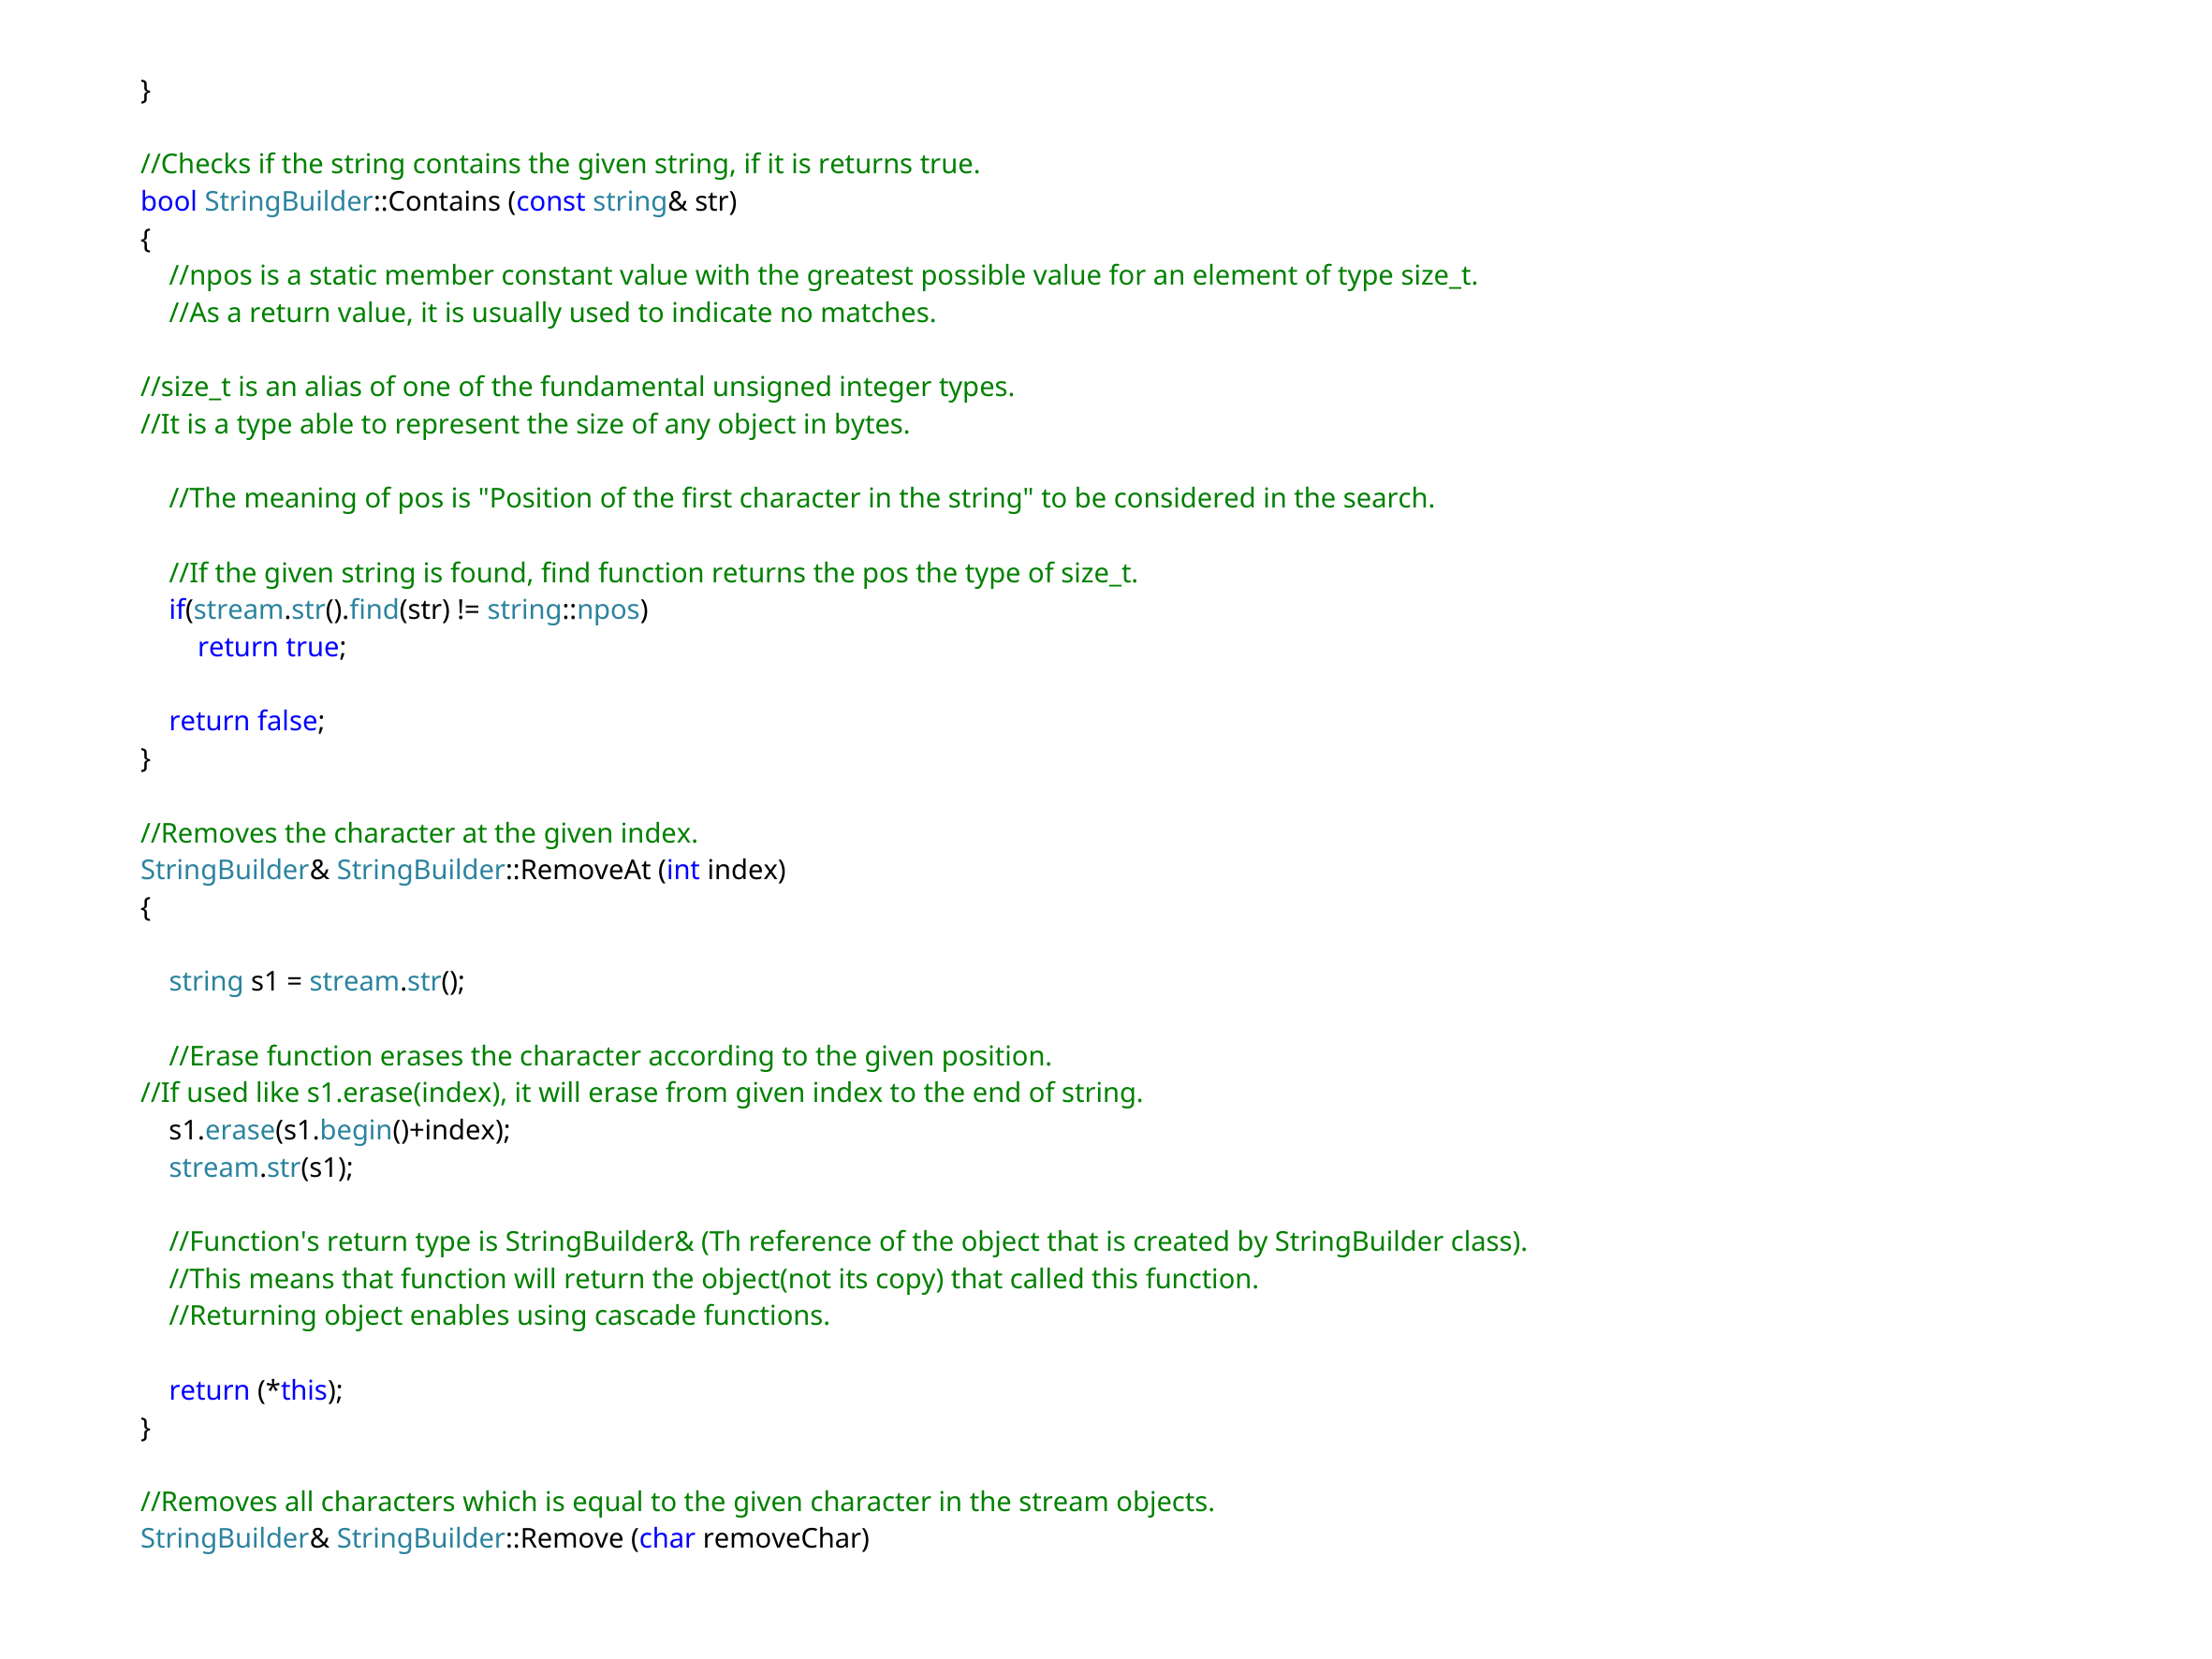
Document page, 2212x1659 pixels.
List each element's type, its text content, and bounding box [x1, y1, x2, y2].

text stream.str(s1); [140, 1148, 2071, 1185]
text { [140, 219, 2071, 256]
text //The meaning of pos is "Position of the first character in the string" to be considered in the search. [140, 479, 2071, 516]
text //Function's return type is StringBuilder& (Th reference of the object that is created by StringBuilder class). [140, 1222, 2071, 1259]
text //This means that function will return the object(not its copy) that called this function. [140, 1259, 2071, 1297]
text //Checks if the string contains the given string, if it is returns true. [140, 144, 2071, 182]
text return false; [140, 702, 2071, 739]
text bool StringBuilder::Contains (const string& str) [140, 182, 2071, 219]
text //If the given string is found, find function returns the pos the type of size_t. [140, 553, 2071, 591]
text string s1 = stream.str(); [140, 962, 2071, 999]
text } [140, 739, 2071, 776]
text } [140, 1408, 2071, 1445]
text if(stream.str().find(str) != string::npos) [140, 591, 2071, 627]
text } [140, 70, 2071, 108]
text //Erase function erases the character according to the given position. [140, 1036, 2071, 1074]
text StringBuilder& StringBuilder::RemoveAt (int index) [140, 850, 2071, 888]
text //As a return value, it is usually used to indicate no matches. [140, 293, 2071, 330]
text s1.erase(s1.begin()+index); [140, 1110, 2071, 1148]
text //It is a type able to represent the size of any object in bytes. [140, 404, 2071, 442]
text //Removes the character at the given index. [140, 814, 2071, 850]
text //If used like s1.erase(index), it will erase from given index to the end of string. [140, 1074, 2071, 1110]
text StringBuilder& StringBuilder::Remove (char removeChar) [140, 1520, 2071, 1556]
text //Returning object enables using cascade functions. [140, 1297, 2071, 1333]
text //size_t is an alias of one of the fundamental unsigned integer types. [140, 367, 2071, 404]
text //Removes all characters which is equal to the given character in the stream objects. [140, 1482, 2071, 1520]
text return (*this); [140, 1371, 2071, 1408]
text //npos is a static member constant value with the greatest possible value for an element of type size_t. [140, 256, 2071, 293]
text { [140, 888, 2071, 925]
text return true; [140, 627, 2071, 665]
